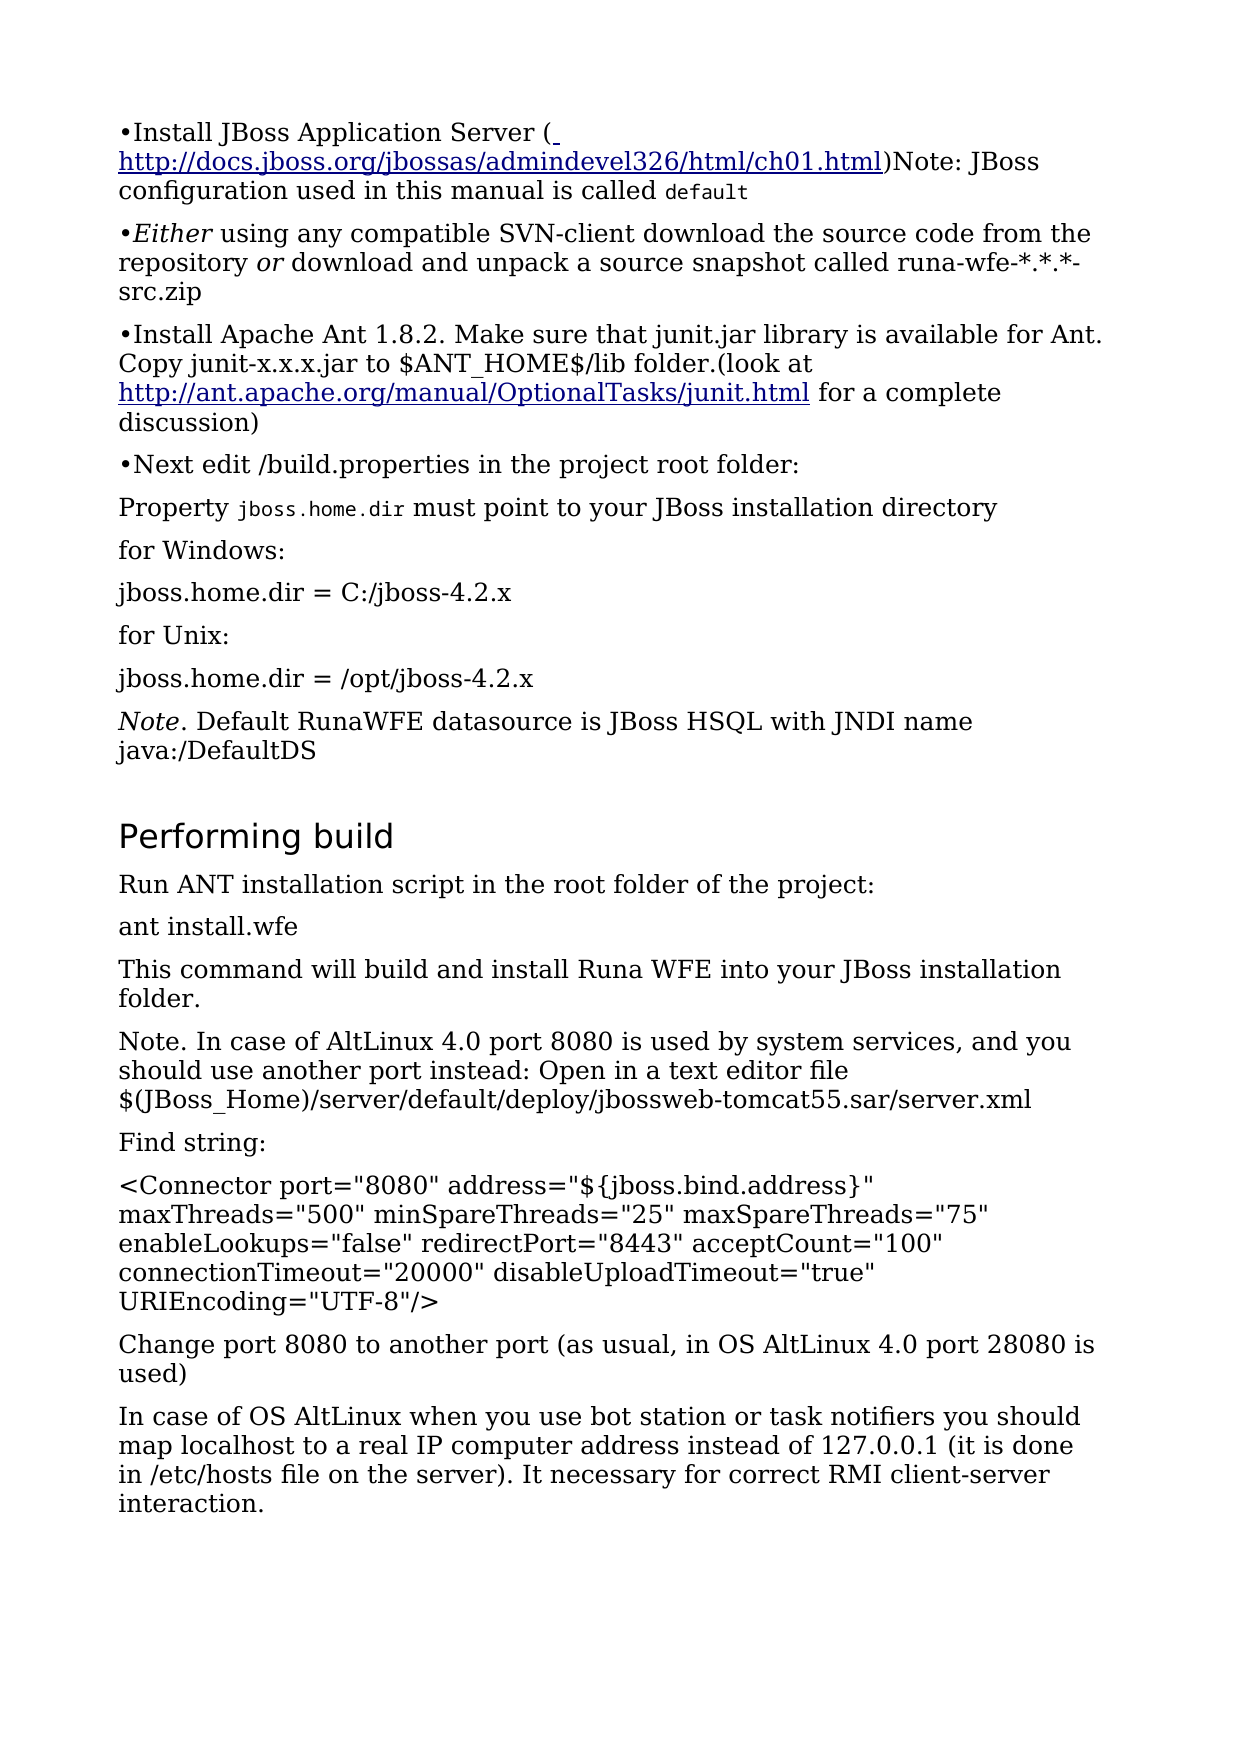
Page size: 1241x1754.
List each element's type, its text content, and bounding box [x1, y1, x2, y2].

text jboss.home.dir = /opt/jboss-4.2.x [118, 664, 1122, 693]
list Install JBoss Application Server ( http://docs.jboss.org/jbossas/admindevel326/html/ch01.html)Note: JBoss configuration used in this manual is called default [118, 118, 1122, 206]
text <Connector port="8080" address="${jboss.bind.address}" maxThreads="500" minSpareThreads="25" maxSpareThreads="75" enableLookups="false" redirectPort="8443" acceptCount="100" connectionTimeout="20000" disableUploadTimeout="true" URIEncoding="UTF-8"/> [118, 1171, 1122, 1317]
text jboss.home.dir = C:/jboss-4.2.x [118, 578, 1122, 608]
text Change port 8080 to another port (as usual, in OS AltLinux 4.0 port 28080 is used) [118, 1330, 1122, 1389]
text This command will build and install Runa WFE into your JBoss installation folder. [118, 955, 1122, 1014]
list Install Apache Ant 1.8.2. Make sure that junit.jar library is available for Ant. Copy junit-x.x.x.jar to $ANT_HOME$/lib folder.(look at http://ant.apache.org/manual/OptionalTasks/junit.html for a complete discussion) [118, 320, 1122, 437]
text Note. Default RunaWFE datasource is JBoss HSQL with JNDI name java:/DefaultDS [118, 707, 1122, 765]
text ant install.wfe [118, 913, 1122, 942]
list Either using any compatible SVN-client download the source code from the repository or download and unpack a source snapshot called runa-wfe-*.*.*-src.zip [118, 219, 1122, 307]
text for Windows: [118, 536, 1122, 565]
text In case of OS AltLinux when you use bot station or task notifiers you should map localhost to a real IP computer address instead of 127.0.0.1 (it is done in /etc/hosts file on the server). It necessary for correct RMI client-server interaction. [118, 1402, 1122, 1519]
text Run ANT installation script in the root folder of the project: [118, 870, 1122, 899]
text for Unix: [118, 621, 1122, 650]
text Property jboss.home.dir must point to your JBoss installation directory [118, 493, 1122, 522]
subtitle Performing build [118, 817, 1122, 856]
list Next edit /build.properties in the project root folder: [118, 450, 1122, 479]
text Note. In case of AltLinux 4.0 port 8080 is used by system services, and you should use another port instead: Open in a text editor file $(JBoss_Home)/server/default/deploy/jbossweb-tomcat55.sar/server.xml [118, 1027, 1122, 1115]
text Find string: [118, 1128, 1122, 1157]
